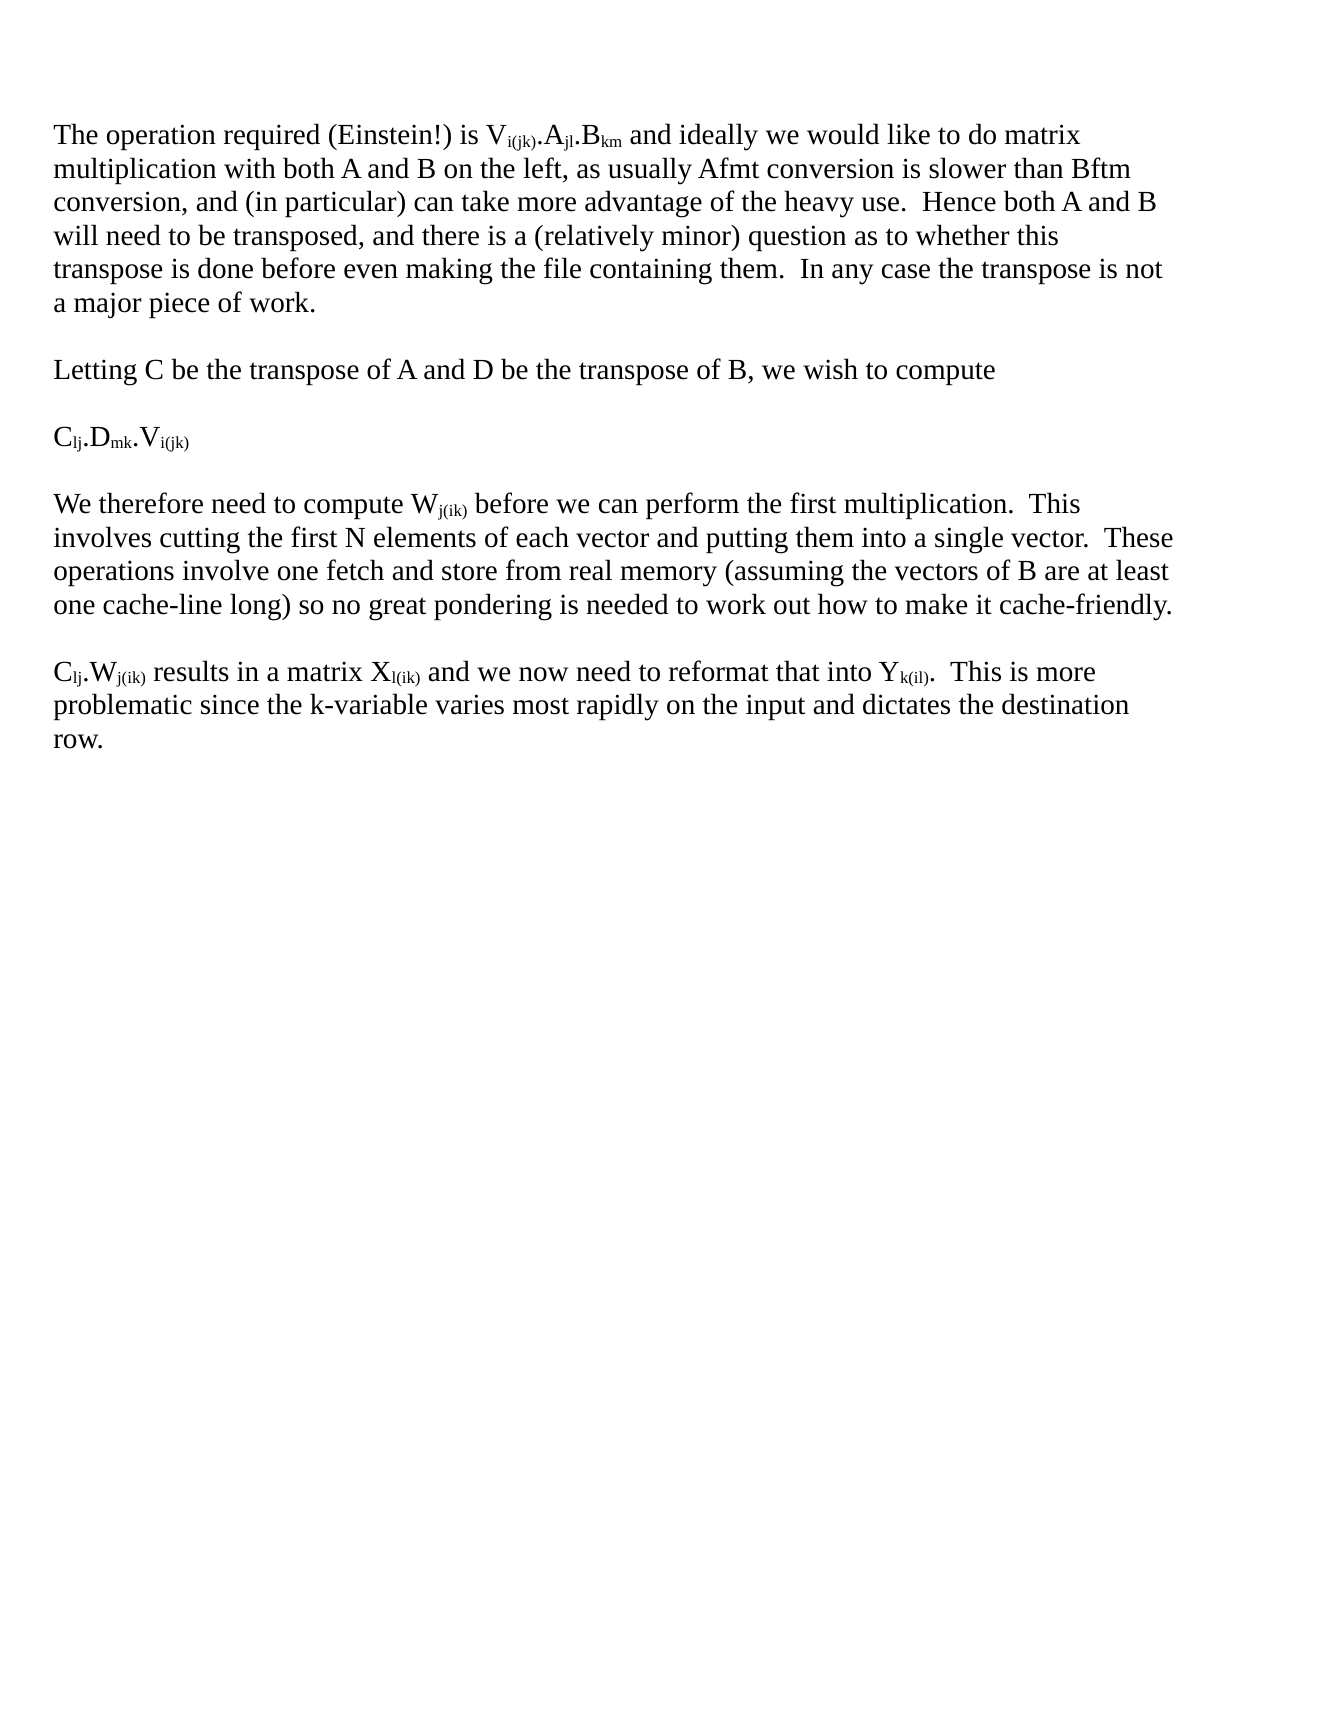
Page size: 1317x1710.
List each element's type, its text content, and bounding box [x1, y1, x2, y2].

text Letting C be the transpose of A and D be the transpose of B, we wish to compute [53, 352, 1174, 386]
text The operation required (Einstein!) is Vi(jk).Ajl.Bkm and ideally we would like to do matrix multiplication with both A and B on the left, as usually Afmt conversion is slower than Bftm conversion, and (in particular) can take more advantage of the heavy use. Hence both A and B will need to be transposed, and there is a (relatively minor) question as to whether this transpose is done before even making the file containing them. In any case the transpose is not a major piece of work. [53, 117, 1174, 318]
text We therefore need to compute Wj(ik) before we can perform the first multiplication. This involves cutting the first N elements of each vector and putting them into a single vector. These operations involve one fetch and store from real memory (assuming the vectors of B are at least one cache-line long) so no great pondering is needed to work out how to make it cache-friendly. [53, 486, 1174, 620]
text Clj.Dmk.Vi(jk) [53, 419, 1174, 453]
text Clj.Wj(ik) results in a matrix Xl(ik) and we now need to reformat that into Yk(il). This is more problematic since the k-variable varies most rapidly on the input and dictates the destination row. [53, 654, 1174, 754]
